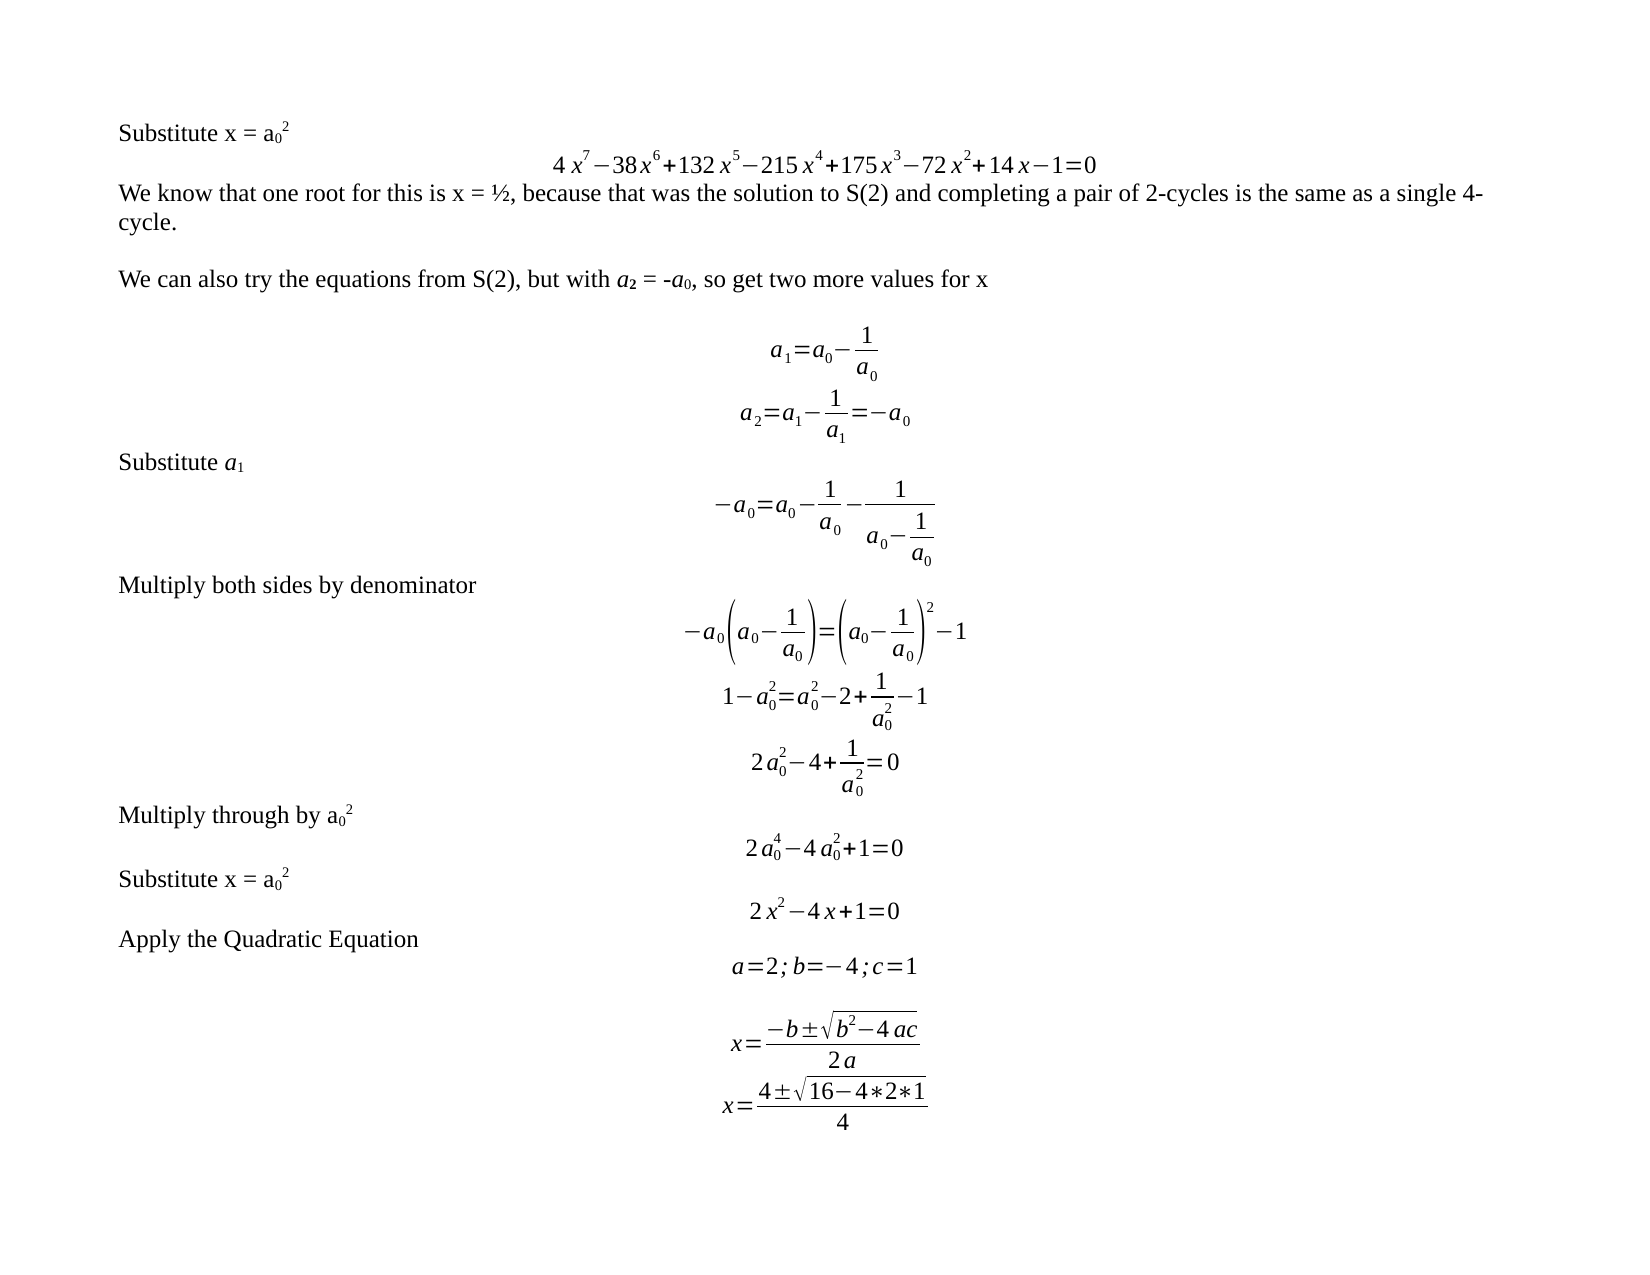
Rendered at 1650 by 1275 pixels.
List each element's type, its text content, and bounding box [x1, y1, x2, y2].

text Substitute x = a02 [118, 864, 1532, 893]
text Apply the Quadratic Equation [118, 924, 1532, 953]
text Substitute a1 [118, 447, 1532, 476]
text Substitute x = a02 [118, 118, 1532, 147]
text Multiply through by a02 [118, 801, 1532, 829]
text We know that one root for this is x = ½, because that was the solution to S(2) and completing a pair of 2-cycles is the same as a single 4-cycle. [118, 178, 1532, 236]
text Multiply both sides by denominator [118, 570, 1532, 599]
text We can also try the equations from S(2), but with a2 = -a0, so get two more values for x [118, 264, 1532, 293]
